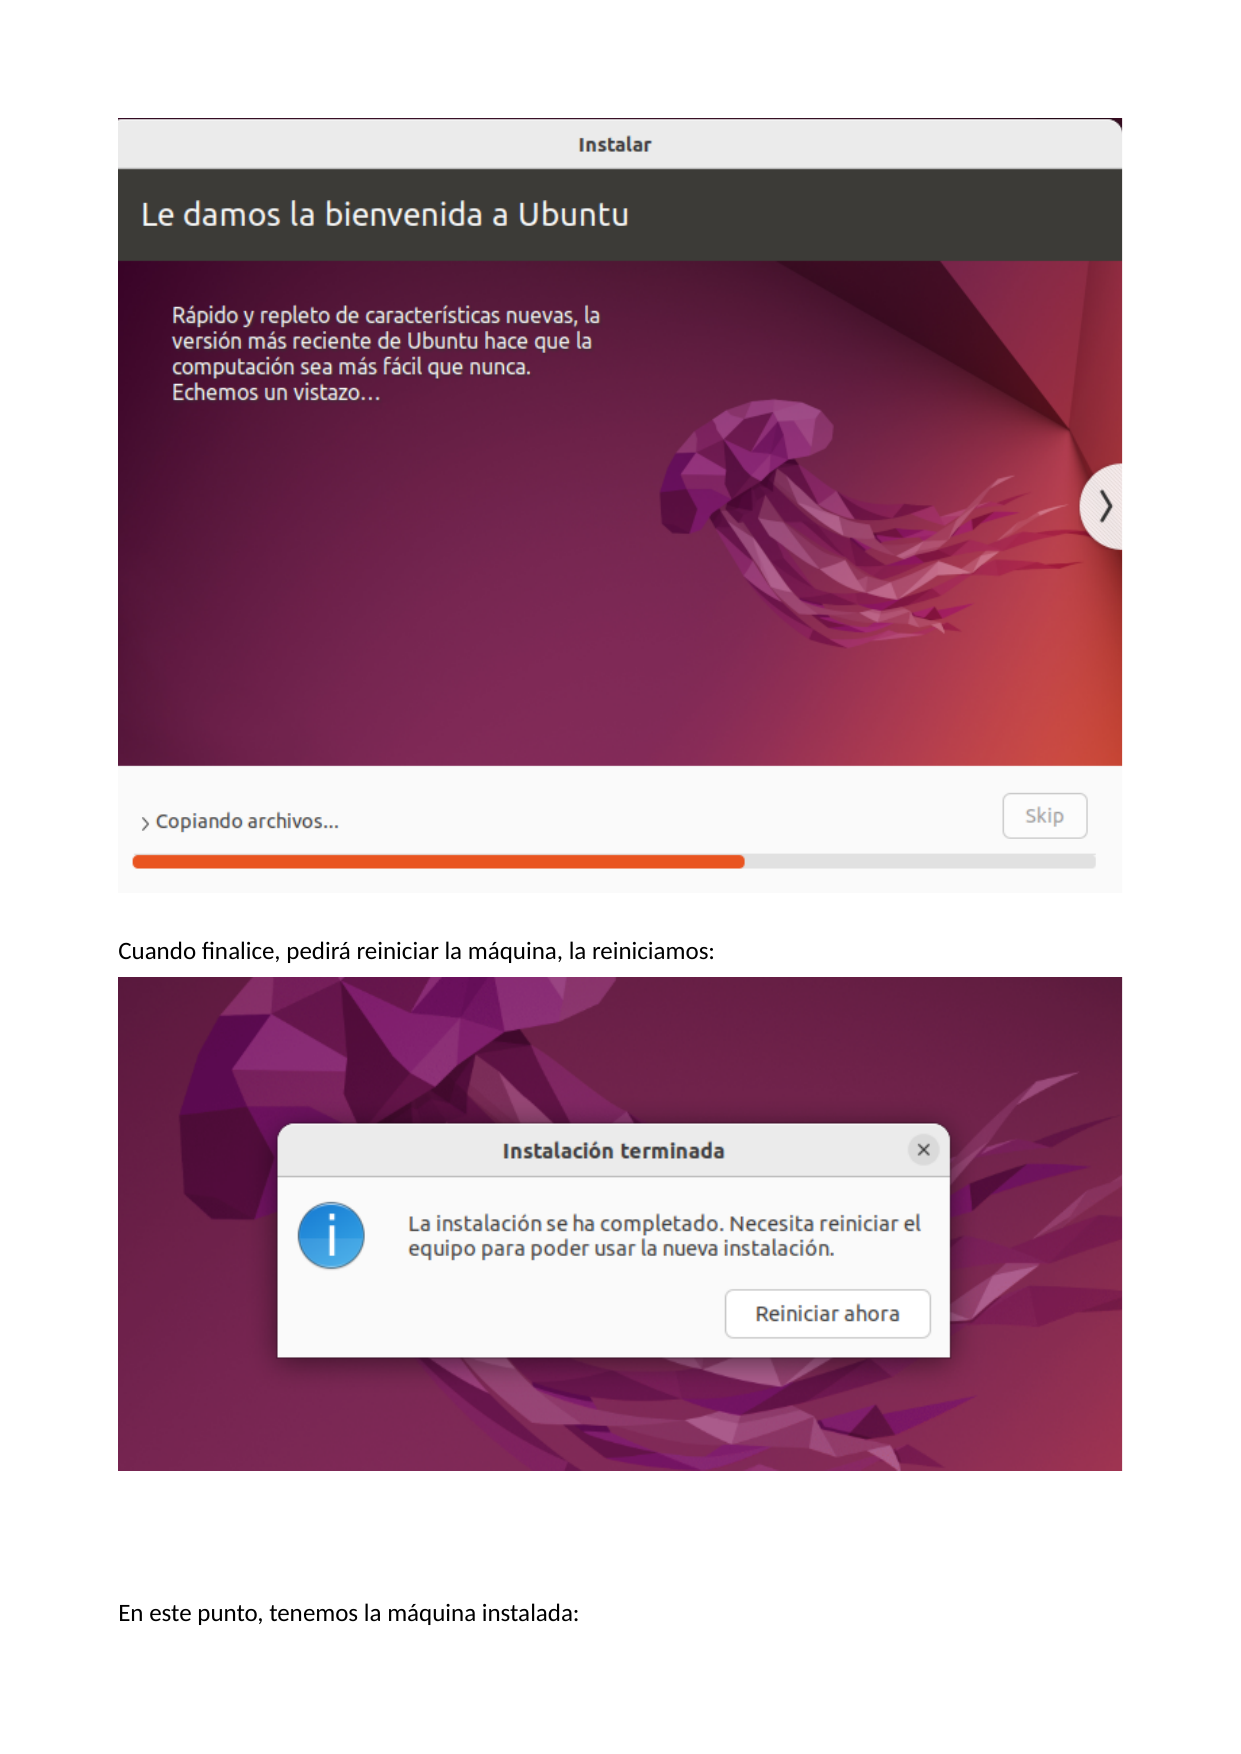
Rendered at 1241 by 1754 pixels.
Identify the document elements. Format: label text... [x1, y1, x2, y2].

text Cuando finalice, pedirá reiniciar la máquina, la reiniciamos: [118, 935, 1122, 965]
text En este punto, tenemos la máquina instalada: [118, 1597, 1122, 1628]
picture [118, 977, 1123, 1471]
picture [118, 118, 1123, 893]
